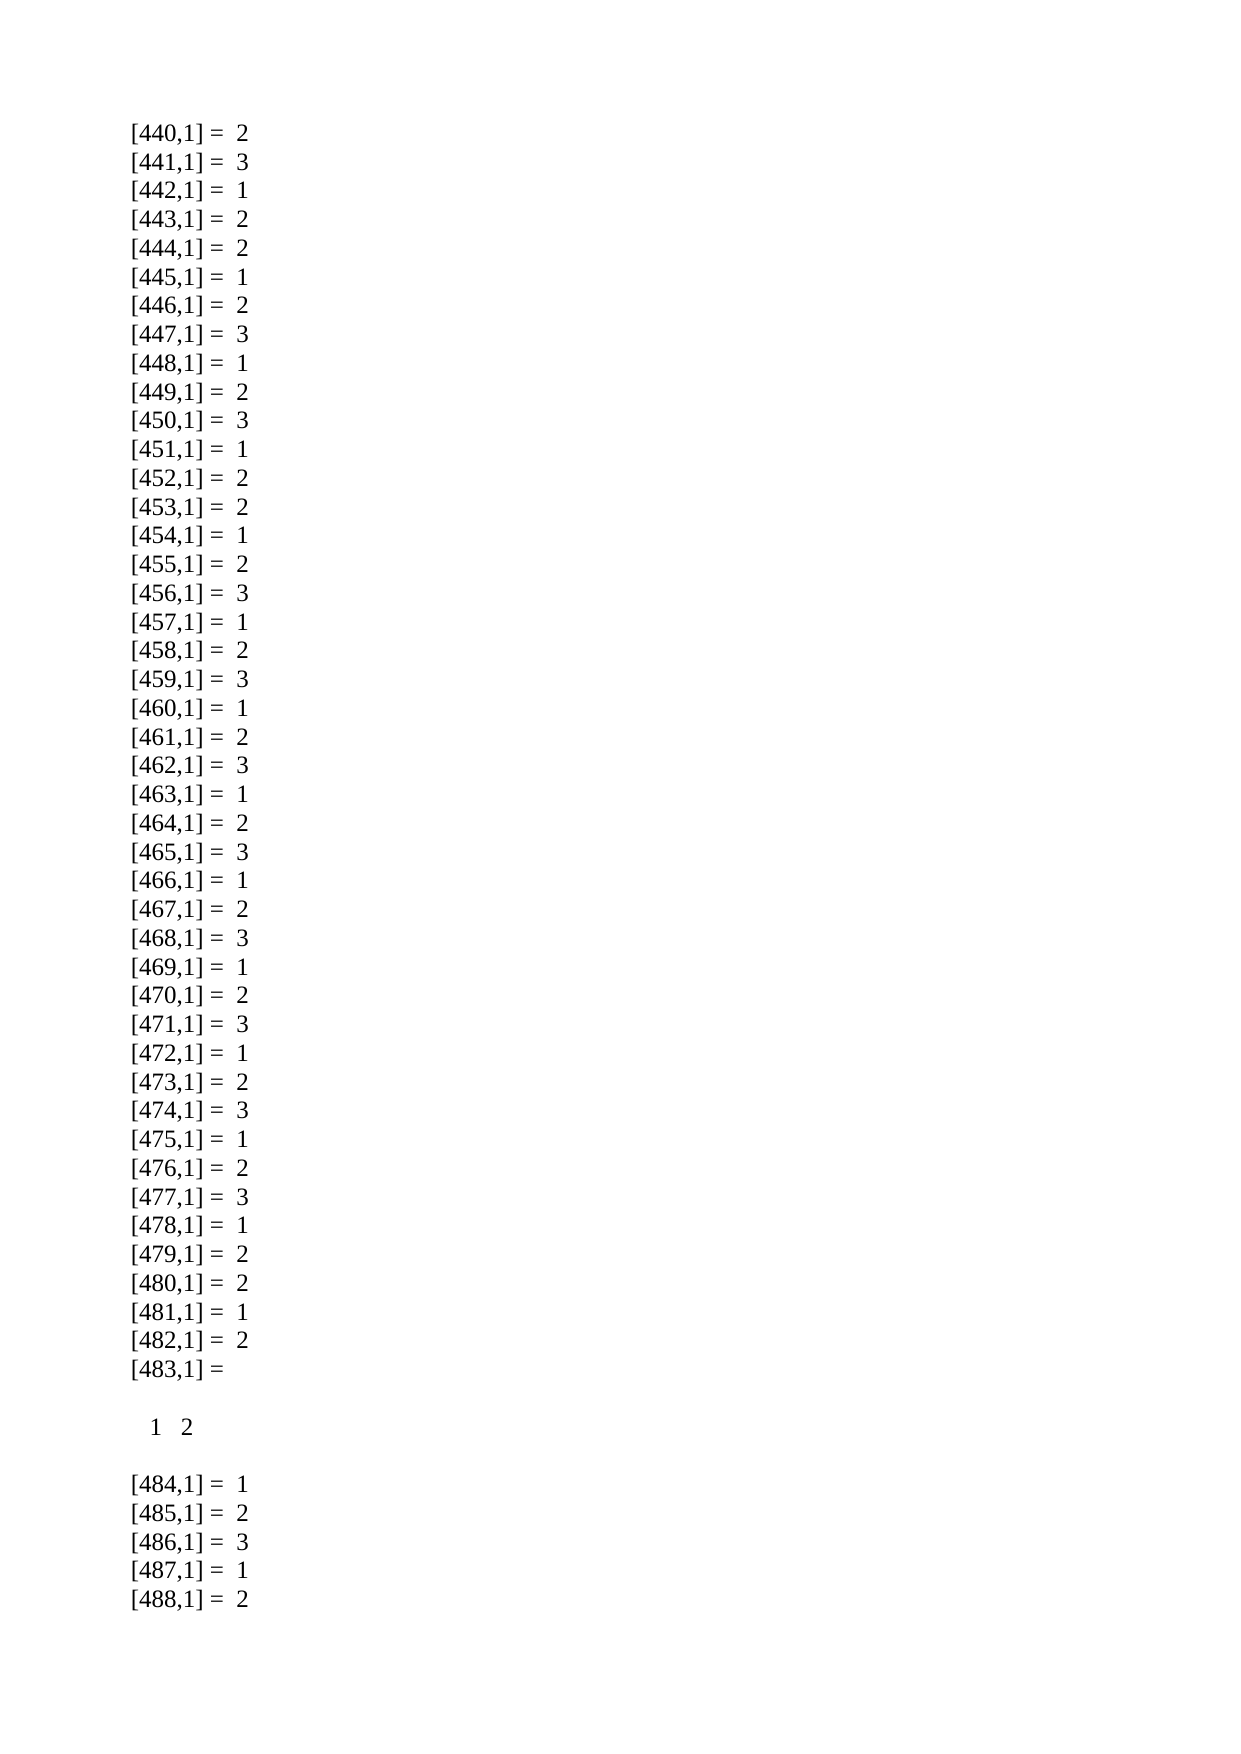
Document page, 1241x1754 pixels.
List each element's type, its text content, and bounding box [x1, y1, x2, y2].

text [459,1] = 3 [118, 664, 1122, 693]
text [456,1] = 3 [118, 578, 1122, 607]
text [480,1] = 2 [118, 1268, 1122, 1297]
text [463,1] = 1 [118, 779, 1122, 808]
text [488,1] = 2 [118, 1584, 1122, 1613]
text [482,1] = 2 [118, 1326, 1122, 1354]
text [450,1] = 3 [118, 406, 1122, 434]
text [462,1] = 3 [118, 751, 1122, 779]
text [440,1] = 2 [118, 118, 1122, 147]
text [441,1] = 3 [118, 147, 1122, 176]
text [485,1] = 2 [118, 1498, 1122, 1527]
text [447,1] = 3 [118, 319, 1122, 348]
text [472,1] = 1 [118, 1038, 1122, 1067]
text [470,1] = 2 [118, 981, 1122, 1009]
text [446,1] = 2 [118, 291, 1122, 319]
text [442,1] = 1 [118, 176, 1122, 204]
text [449,1] = 2 [118, 377, 1122, 406]
text [483,1] = [118, 1354, 1122, 1383]
text [461,1] = 2 [118, 722, 1122, 751]
text [453,1] = 2 [118, 492, 1122, 521]
text 1 2 [118, 1412, 1122, 1441]
text [467,1] = 2 [118, 894, 1122, 923]
text [443,1] = 2 [118, 204, 1122, 233]
text [460,1] = 1 [118, 693, 1122, 722]
text [445,1] = 1 [118, 262, 1122, 291]
text [465,1] = 3 [118, 837, 1122, 866]
text [448,1] = 1 [118, 348, 1122, 377]
text [481,1] = 1 [118, 1297, 1122, 1326]
text [484,1] = 1 [118, 1469, 1122, 1498]
text [478,1] = 1 [118, 1211, 1122, 1239]
text [474,1] = 3 [118, 1096, 1122, 1124]
text [458,1] = 2 [118, 636, 1122, 664]
text [466,1] = 1 [118, 866, 1122, 894]
text [487,1] = 1 [118, 1556, 1122, 1584]
text [455,1] = 2 [118, 549, 1122, 578]
text [457,1] = 1 [118, 607, 1122, 636]
text [486,1] = 3 [118, 1527, 1122, 1556]
text [451,1] = 1 [118, 434, 1122, 463]
text [444,1] = 2 [118, 233, 1122, 262]
text [475,1] = 1 [118, 1124, 1122, 1153]
text [476,1] = 2 [118, 1153, 1122, 1182]
text [473,1] = 2 [118, 1067, 1122, 1096]
text [469,1] = 1 [118, 952, 1122, 981]
text [471,1] = 3 [118, 1009, 1122, 1038]
text [452,1] = 2 [118, 463, 1122, 492]
text [477,1] = 3 [118, 1182, 1122, 1211]
text [454,1] = 1 [118, 521, 1122, 549]
text [464,1] = 2 [118, 808, 1122, 837]
text [468,1] = 3 [118, 923, 1122, 952]
text [479,1] = 2 [118, 1239, 1122, 1268]
